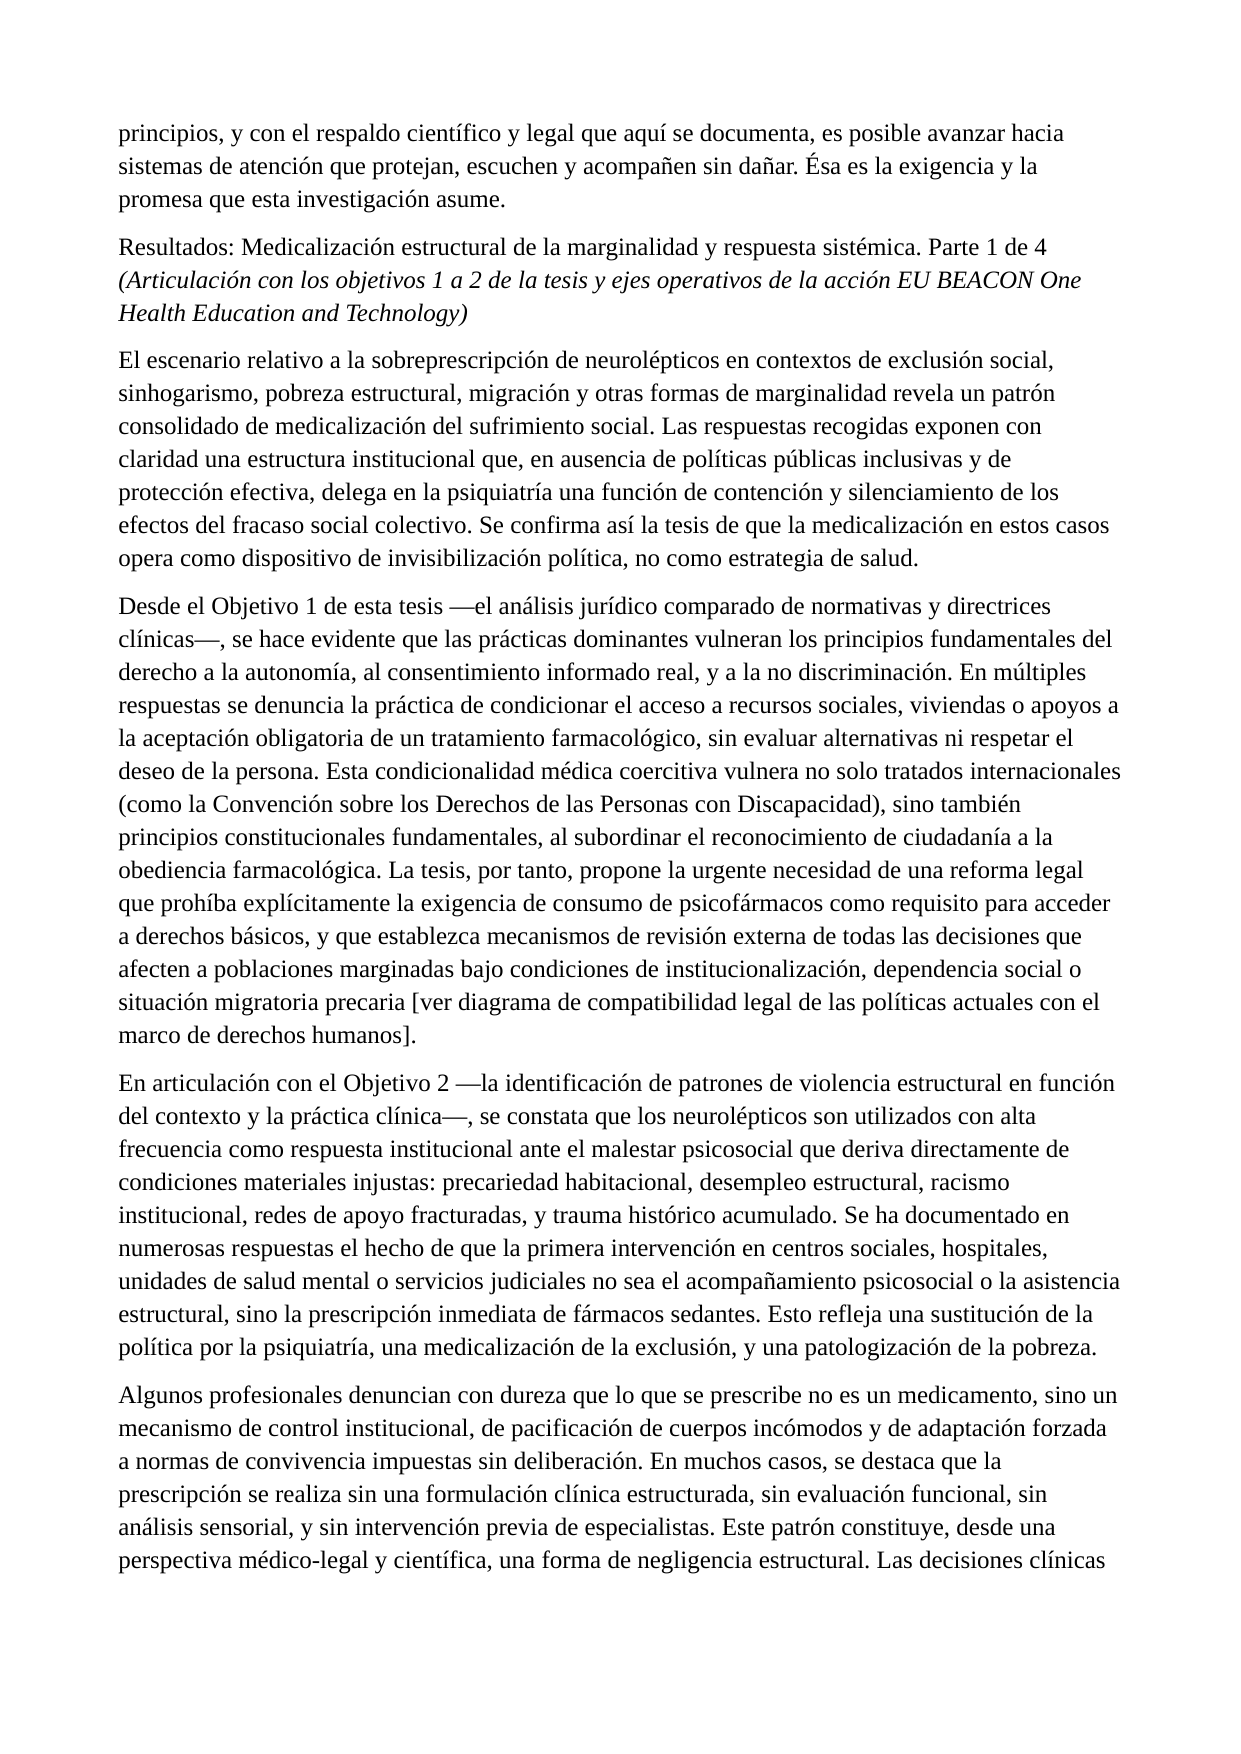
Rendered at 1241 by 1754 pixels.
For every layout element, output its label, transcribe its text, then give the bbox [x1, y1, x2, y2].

text Algunos profesionales denuncian con dureza que lo que se prescribe no es un medicamento, sino un mecanismo de control institucional, de pacificación de cuerpos incómodos y de adaptación forzada a normas de convivencia impuestas sin deliberación. En muchos casos, se destaca que la prescripción se realiza sin una formulación clínica estructurada, sin evaluación funcional, sin análisis sensorial, y sin intervención previa de especialistas. Este patrón constituye, desde una perspectiva médico-legal y científica, una forma de negligencia estructural. Las decisiones clínicas [118, 1380, 1122, 1574]
text En articulación con el Objetivo 2 —la identificación de patrones de violencia estructural en función del contexto y la práctica clínica—, se constata que los neurolépticos son utilizados con alta frecuencia como respuesta institucional ante el malestar psicosocial que deriva directamente de condiciones materiales injustas: precariedad habitacional, desempleo estructural, racismo institucional, redes de apoyo fracturadas, y trauma histórico acumulado. Se ha documentado en numerosas respuestas el hecho de que la primera intervención en centros sociales, hospitales, unidades de salud mental o servicios judiciales no sea el acompañamiento psicosocial o la asistencia estructural, sino la prescripción inmediata de fármacos sedantes. Esto refleja una sustitución de la política por la psiquiatría, una medicalización de la exclusión, y una patologización de la pobreza. [118, 1068, 1122, 1361]
text Resultados: Medicalización estructural de la marginalidad y respuesta sistémica. Parte 1 de 4 (Articulación con los objetivos 1 a 2 de la tesis y ejes operativos de la acción EU BEACON One Health Education and Technology) [118, 232, 1122, 327]
text El escenario relativo a la sobreprescripción de neurolépticos en contextos de exclusión social, sinhogarismo, pobreza estructural, migración y otras formas de marginalidad revela un patrón consolidado de medicalización del sufrimiento social. Las respuestas recogidas exponen con claridad una estructura institucional que, en ausencia de políticas públicas inclusivas y de protección efectiva, delega en la psiquiatría una función de contención y silenciamiento de los efectos del fracaso social colectivo. Se confirma así la tesis de que la medicalización en estos casos opera como dispositivo de invisibilización política, no como estrategia de salud. [118, 345, 1122, 572]
text Desde el Objetivo 1 de esta tesis —el análisis jurídico comparado de normativas y directrices clínicas—, se hace evidente que las prácticas dominantes vulneran los principios fundamentales del derecho a la autonomía, al consentimiento informado real, y a la no discriminación. En múltiples respuestas se denuncia la práctica de condicionar el acceso a recursos sociales, viviendas o apoyos a la aceptación obligatoria de un tratamiento farmacológico, sin evaluar alternativas ni respetar el deseo de la persona. Esta condicionalidad médica coercitiva vulnera no solo tratados internacionales (como la Convención sobre los Derechos de las Personas con Discapacidad), sino también principios constitucionales fundamentales, al subordinar el reconocimiento de ciudadanía a la obediencia farmacológica. La tesis, por tanto, propone la urgente necesidad de una reforma legal que prohíba explícitamente la exigencia de consumo de psicofármacos como requisito para acceder a derechos básicos, y que establezca mecanismos de revisión externa de todas las decisiones que afecten a poblaciones marginadas bajo condiciones de institucionalización, dependencia social o situación migratoria precaria [ver diagrama de compatibilidad legal de las políticas actuales con el marco de derechos humanos]. [118, 591, 1122, 1049]
text principios, y con el respaldo científico y legal que aquí se documenta, es posible avanzar hacia sistemas de atención que protejan, escuchen y acompañen sin dañar. Ésa es la exigencia y la promesa que esta investigación asume. [118, 118, 1122, 213]
